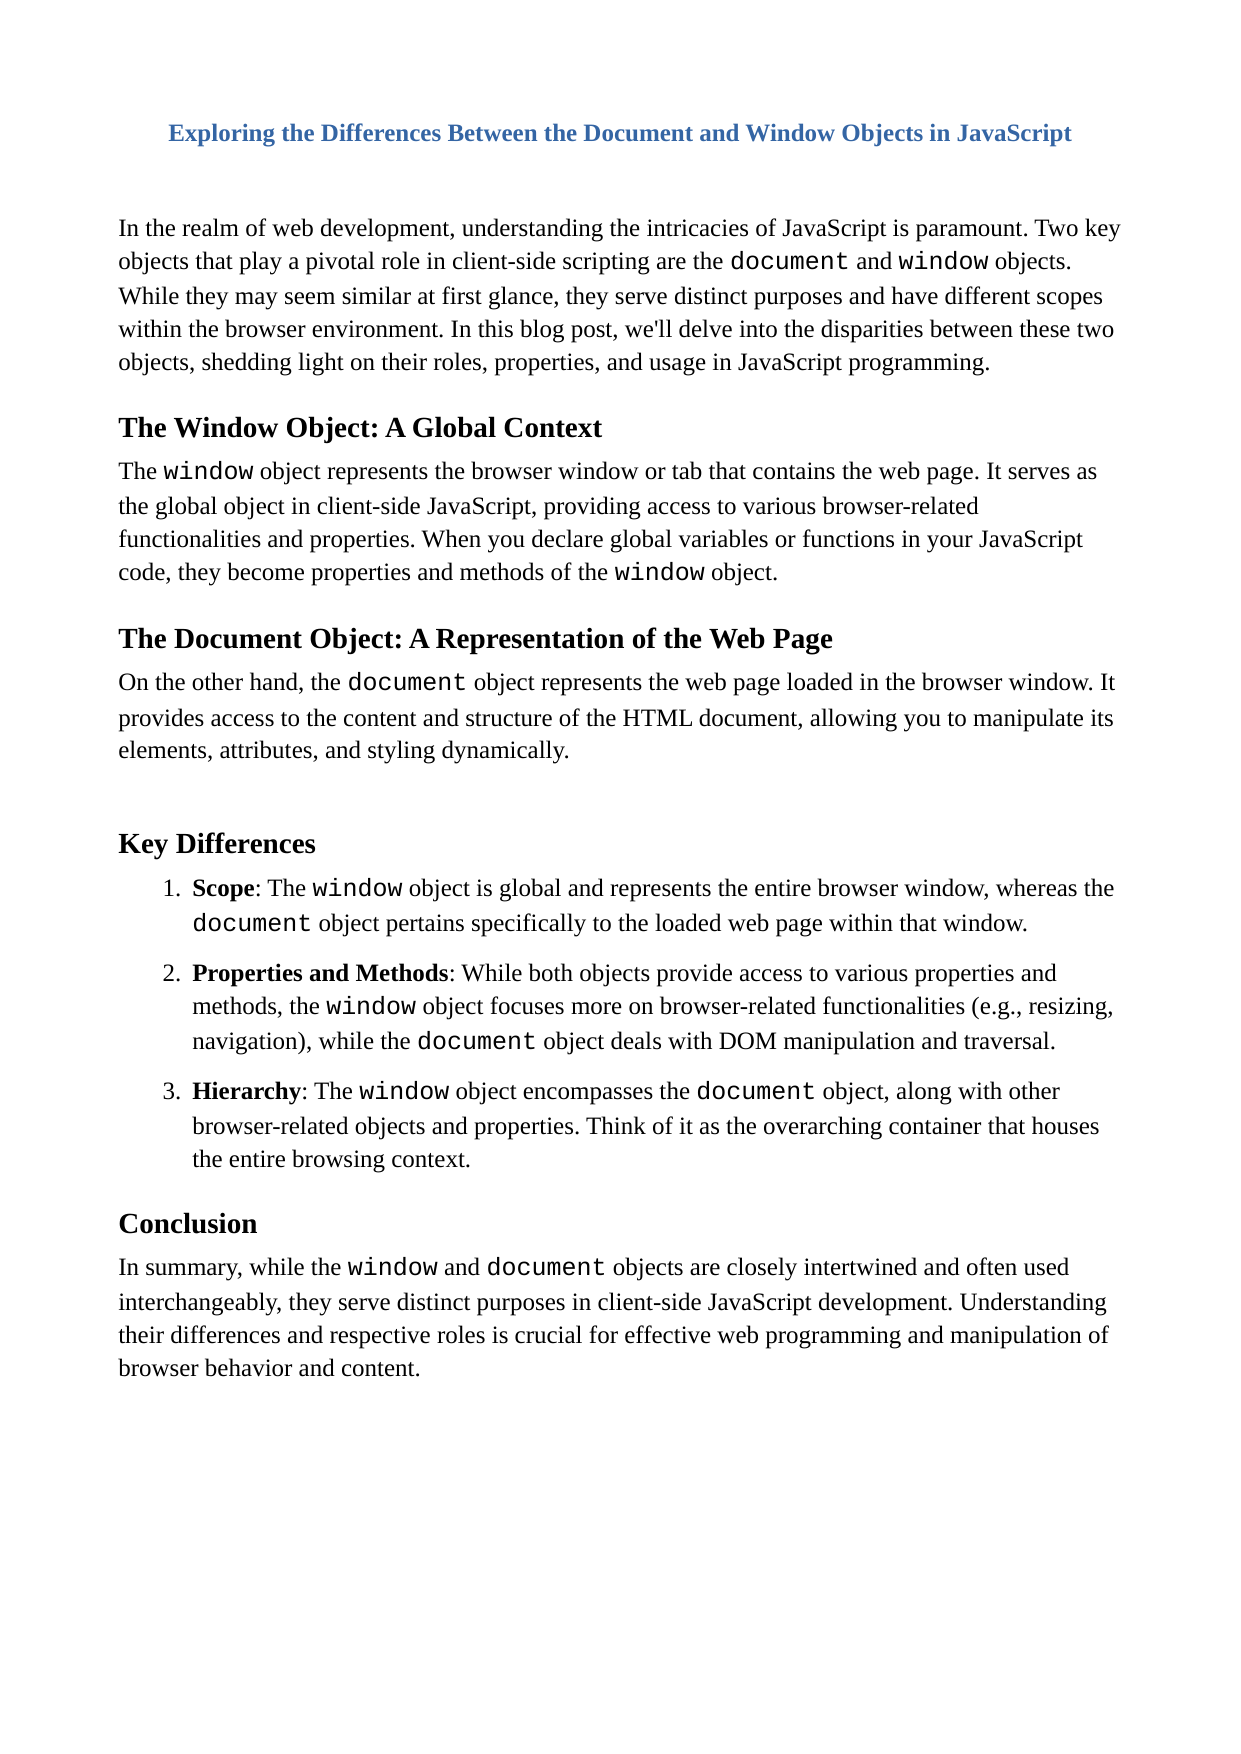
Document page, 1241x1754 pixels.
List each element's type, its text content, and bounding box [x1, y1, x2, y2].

text Exploring the Differences Between the Document and Window Objects in JavaScript [118, 118, 1122, 147]
text The window object represents the browser window or tab that contains the web page. It serves as the global object in client-side JavaScript, providing access to various browser-related functionalities and properties. When you declare global variables or functions in your JavaScript code, they become properties and methods of the window object. [118, 456, 1122, 588]
list Properties and Methods: While both objects provide access to various properties and methods, the window object focuses more on browser-related functionalities (e.g., resizing, navigation), while the document object deals with DOM manipulation and traversal. [162, 958, 1122, 1057]
list Hierarchy: The window object encompasses the document object, along with other browser-related objects and properties. Think of it as the overarching container that houses the entire browsing context. [162, 1076, 1122, 1173]
text In the realm of web development, understanding the intricacies of JavaScript is paramount. Two key objects that play a pivotal role in client-side scripting are the document and window objects. While they may seem similar at first glance, they serve distinct purposes and have different scopes within the browser environment. In this blog post, we'll delve into the disparities between these two objects, shedding light on their roles, properties, and usage in JavaScript programming. [118, 213, 1122, 376]
subtitle The Document Object: A Representation of the Web Page [118, 621, 1122, 655]
subtitle Key Differences [118, 827, 1122, 860]
subtitle Conclusion [118, 1206, 1122, 1240]
subtitle The Window Object: A Global Context [118, 410, 1122, 443]
text On the other hand, the document object represents the web page loaded in the browser window. It provides access to the content and structure of the HTML document, allowing you to manipulate its elements, attributes, and styling dynamically. [118, 667, 1122, 764]
text In summary, while the window and document objects are closely intertwined and often used interchangeably, they serve distinct purposes in client-side JavaScript development. Understanding their differences and respective roles is crucial for effective web programming and manipulation of browser behavior and content. [118, 1252, 1122, 1382]
list Scope: The window object is global and represents the entire browser window, whereas the document object pertains specifically to the loaded web page within that window. [162, 873, 1122, 938]
